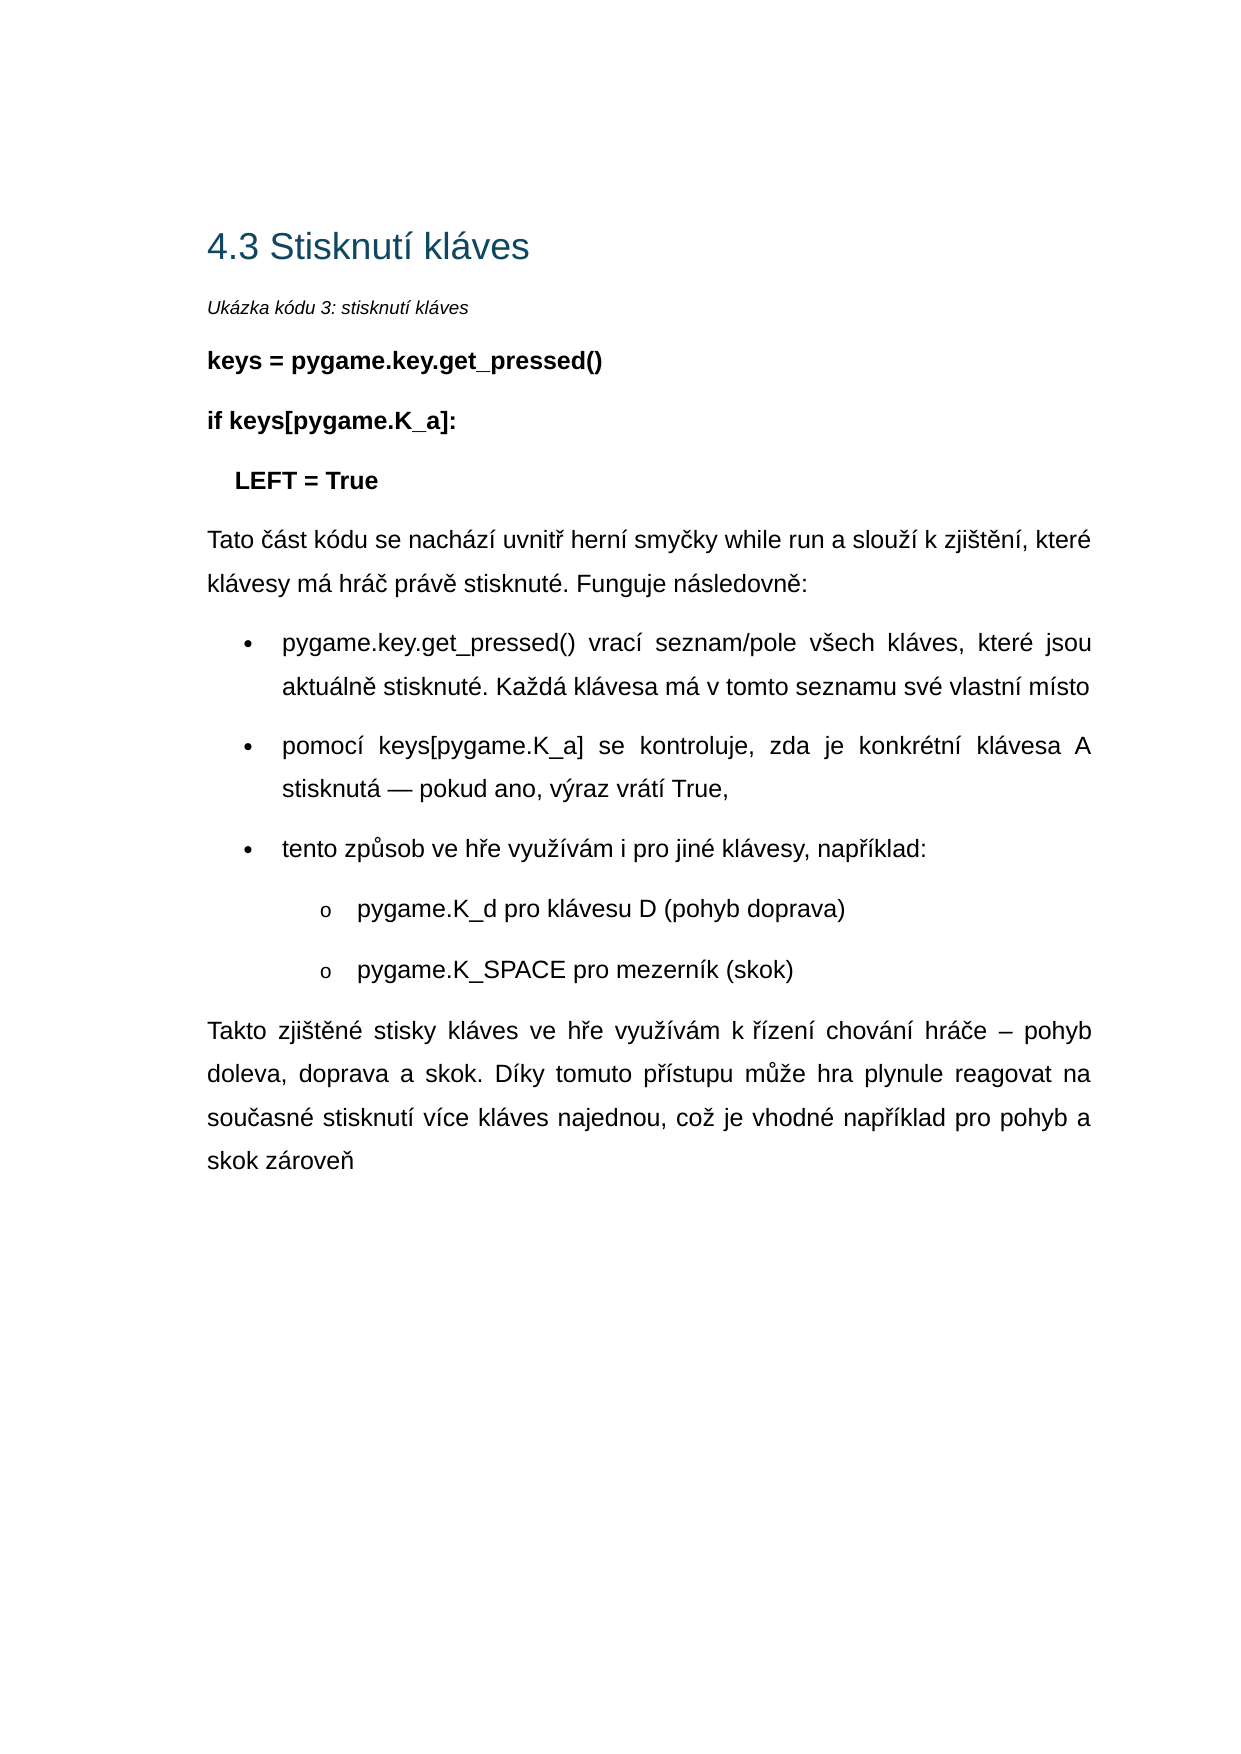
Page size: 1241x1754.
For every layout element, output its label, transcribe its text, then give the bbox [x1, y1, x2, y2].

text LEFT = True [207, 466, 1092, 494]
list tento způsob ve hře využívám i pro jiné klávesy, například: [244, 834, 1092, 863]
text Ukázka kódu 3: stisknutí kláves [207, 297, 1092, 319]
text Takto zjištěné stisky kláves ve hře využívám k řízení chování hráče – pohyb doleva, doprava a skok. Díky tomuto přístupu může hra plynule reagovat na současné stisknutí více kláves najednou, což je vhodné například pro pohyb a skok zároveň [207, 1016, 1092, 1174]
text keys = pygame.key.get_pressed() [207, 346, 1092, 375]
subtitle 4.3 Stisknutí kláves [207, 224, 1092, 267]
list pomocí keys[pygame.K_a] se kontroluje, zda je konkrétní klávesa A stisknutá — pokud ano, výraz vrátí True, [244, 731, 1092, 803]
list pygame.key.get_pressed() vrací seznam/pole všech kláves, které jsou aktuálně stisknuté. Každá klávesa má v tomto seznamu své vlastní místo [244, 628, 1092, 700]
text if keys[pygame.K_a]: [207, 406, 1092, 435]
list pygame.K_SPACE pro mezerník (skok) [319, 955, 1092, 985]
list pygame.K_d pro klávesu D (pohyb doprava) [319, 894, 1092, 924]
text Tato část kódu se nachází uvnitř herní smyčky while run a slouží k zjištění, které klávesy má hráč právě stisknuté. Funguje následovně: [207, 526, 1092, 597]
